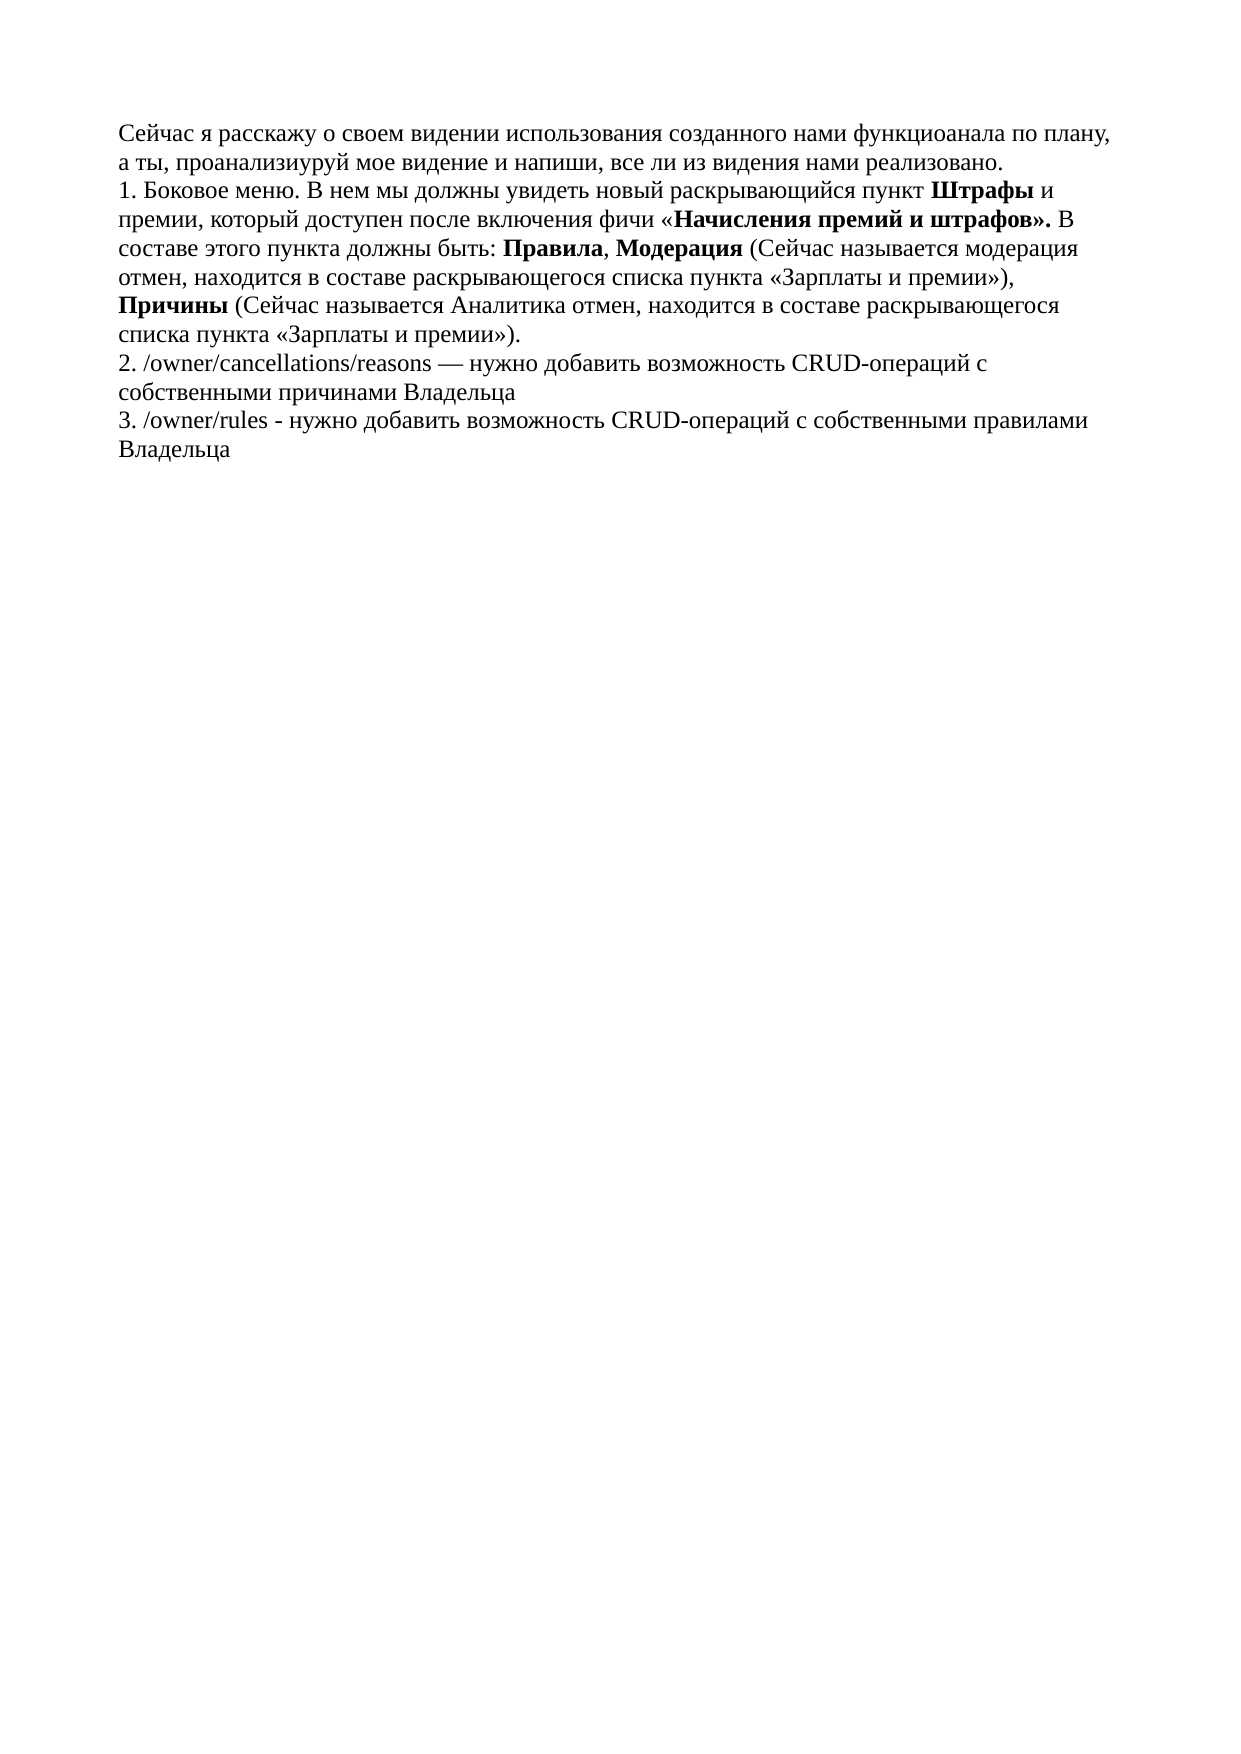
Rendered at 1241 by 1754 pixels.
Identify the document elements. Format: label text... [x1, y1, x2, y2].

text Сейчас я расскажу о своем видении использования созданного нами функциоанала по плану, а ты, проанализиуруй мое видение и напиши, все ли из видения нами реализовано. [118, 118, 1122, 176]
text 2. /owner/cancellations/reasons — нужно добавить возможность CRUD-операций с собственными причинами Владельца [118, 348, 1122, 406]
text 1. Боковое меню. В нем мы должны увидеть новый раскрывающийся пункт Штрафы и премии, который доступен после включения фичи «Начисления премий и штрафов». В составе этого пункта должны быть: Правила, Модерация (Сейчас называется модерация отмен, находится в составе раскрывающегося списка пункта «Зарплаты и премии»), Причины (Сейчас называется Аналитика отмен, находится в составе раскрывающегося списка пункта «Зарплаты и премии»). [118, 176, 1122, 348]
text 3. /owner/rules - нужно добавить возможность CRUD-операций с собственными правилами Владельца [118, 406, 1122, 463]
